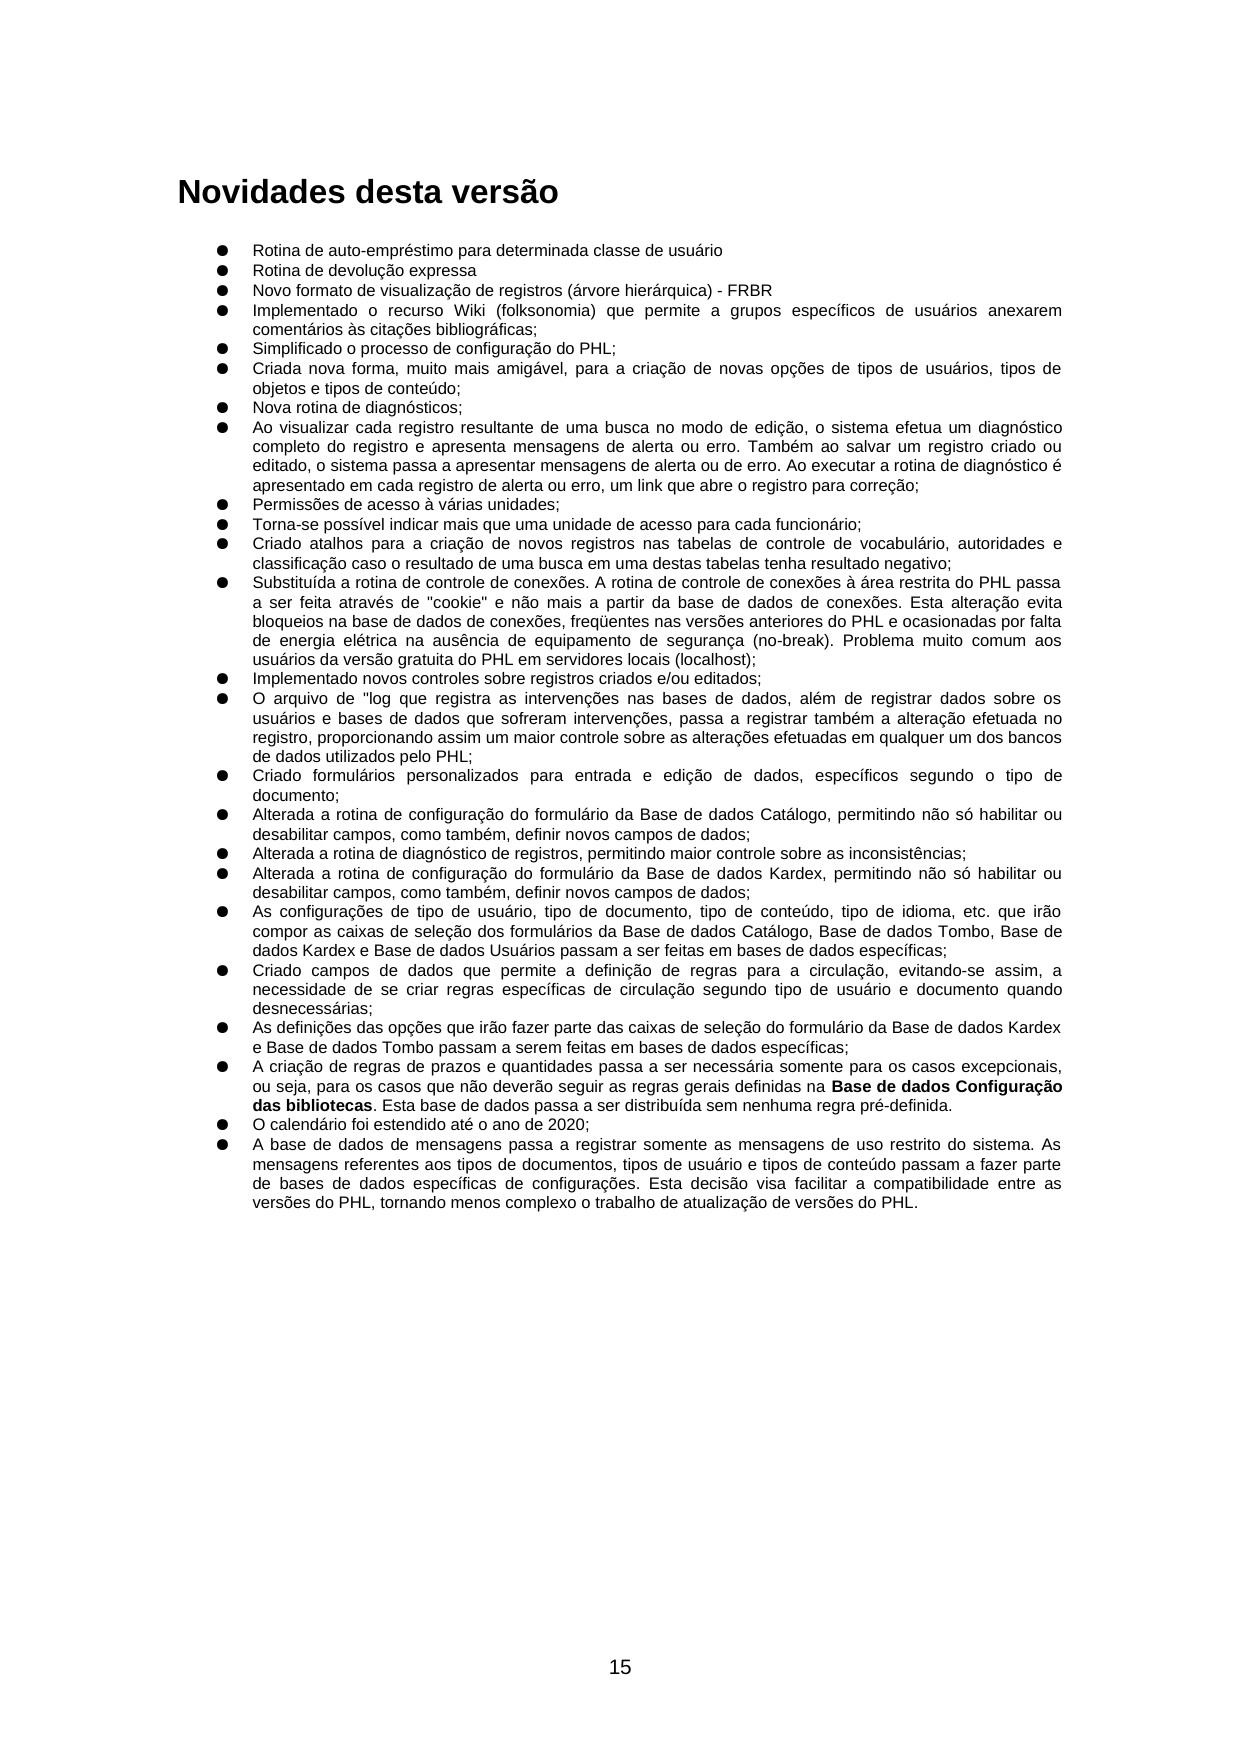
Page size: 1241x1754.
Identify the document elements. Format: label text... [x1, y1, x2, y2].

subtitle Novidades desta versão [177, 173, 1063, 211]
list Permissões de acesso à várias unidades; [215, 494, 1063, 514]
list O arquivo de "log que registra as intervenções nas bases de dados, além de registrar dados sobre os usuários e bases de dados que sofreram intervenções, passa a registrar também a alteração efetuada no registro, proporcionando assim um maior controle sobre as alterações efetuadas em qualquer um dos bancos de dados utilizados pelo PHL; [215, 689, 1063, 766]
list As definições das opções que irão fazer parte das caixas de seleção do formulário da Base de dados Kardex e Base de dados Tombo passam a serem feitas em bases de dados específicas; [215, 1018, 1063, 1057]
list Criado atalhos para a criação de novos registros nas tabelas de controle de vocabulário, autoridades e classificação caso o resultado de uma busca em uma destas tabelas tenha resultado negativo; [215, 534, 1063, 573]
list Criada nova forma, muito mais amigável, para a criação de novas opções de tipos de usuários, tipos de objetos e tipos de conteúdo; [215, 359, 1063, 398]
list Criado formulários personalizados para entrada e edição de dados, específicos segundo o tipo de documento; [215, 766, 1063, 805]
list Alterada a rotina de diagnóstico de registros, permitindo maior controle sobre as inconsistências; [215, 844, 1063, 863]
list Simplificado o processo de configuração do PHL; [215, 339, 1063, 359]
list Implementado o recurso Wiki (folksonomia) que permite a grupos específicos de usuários anexarem comentários às citações bibliográficas; [215, 300, 1063, 339]
list A base de dados de mensagens passa a registrar somente as mensagens de uso restrito do sistema. As mensagens referentes aos tipos de documentos, tipos de usuário e tipos de conteúdo passam a fazer parte de bases de dados específicas de configurações. Esta decisão visa facilitar a compatibilidade entre as versões do PHL, tornando menos complexo o trabalho de atualização de versões do PHL. [215, 1135, 1063, 1212]
list Implementado novos controles sobre registros criados e/ou editados; [215, 669, 1063, 689]
list Alterada a rotina de configuração do formulário da Base de dados Catálogo, permitindo não só habilitar ou desabilitar campos, como também, definir novos campos de dados; [215, 805, 1063, 844]
list Rotina de auto-empréstimo para determinada classe de usuário [215, 241, 1063, 261]
list Ao visualizar cada registro resultante de uma busca no modo de edição, o sistema efetua um diagnóstico completo do registro e apresenta mensagens de alerta ou erro. Também ao salvar um registro criado ou editado, o sistema passa a apresentar mensagens de alerta ou de erro. Ao executar a rotina de diagnóstico é apresentado em cada registro de alerta ou erro, um link que abre o registro para correção; [215, 417, 1063, 494]
list A criação de regras de prazos e quantidades passa a ser necessária somente para os casos excepcionais, ou seja, para os casos que não deverão seguir as regras gerais definidas na Base de dados Configuração das bibliotecas. Esta base de dados passa a ser distribuída sem nenhuma regra pré-definida. [215, 1057, 1063, 1115]
list Rotina de devolução expressa [215, 261, 1063, 281]
list Novo formato de visualização de registros (árvore hierárquica) - FRBR [215, 281, 1063, 300]
list As configurações de tipo de usuário, tipo de documento, tipo de conteúdo, tipo de idioma, etc. que irão compor as caixas de seleção dos formulários da Base de dados Catálogo, Base de dados Tombo, Base de dados Kardex e Base de dados Usuários passam a ser feitas em bases de dados específicas; [215, 902, 1063, 960]
list Alterada a rotina de configuração do formulário da Base de dados Kardex, permitindo não só habilitar ou desabilitar campos, como também, definir novos campos de dados; [215, 863, 1063, 902]
list O calendário foi estendido até o ano de 2020; [215, 1115, 1063, 1135]
list Nova rotina de diagnósticos; [215, 398, 1063, 417]
list Criado campos de dados que permite a definição de regras para a circulação, evitando-se assim, a necessidade de se criar regras específicas de circulação segundo tipo de usuário e documento quando desnecessárias; [215, 960, 1063, 1018]
list Substituída a rotina de controle de conexões. A rotina de controle de conexões à área restrita do PHL passa a ser feita através de "cookie" e não mais a partir da base de dados de conexões. Esta alteração evita bloqueios na base de dados de conexões, freqüentes nas versões anteriores do PHL e ocasionadas por falta de energia elétrica na ausência de equipamento de segurança (no-break). Problema muito comum aos usuários da versão gratuita do PHL em servidores locais (localhost); [215, 573, 1063, 669]
list Torna-se possível indicar mais que uma unidade de acesso para cada funcionário; [215, 514, 1063, 534]
